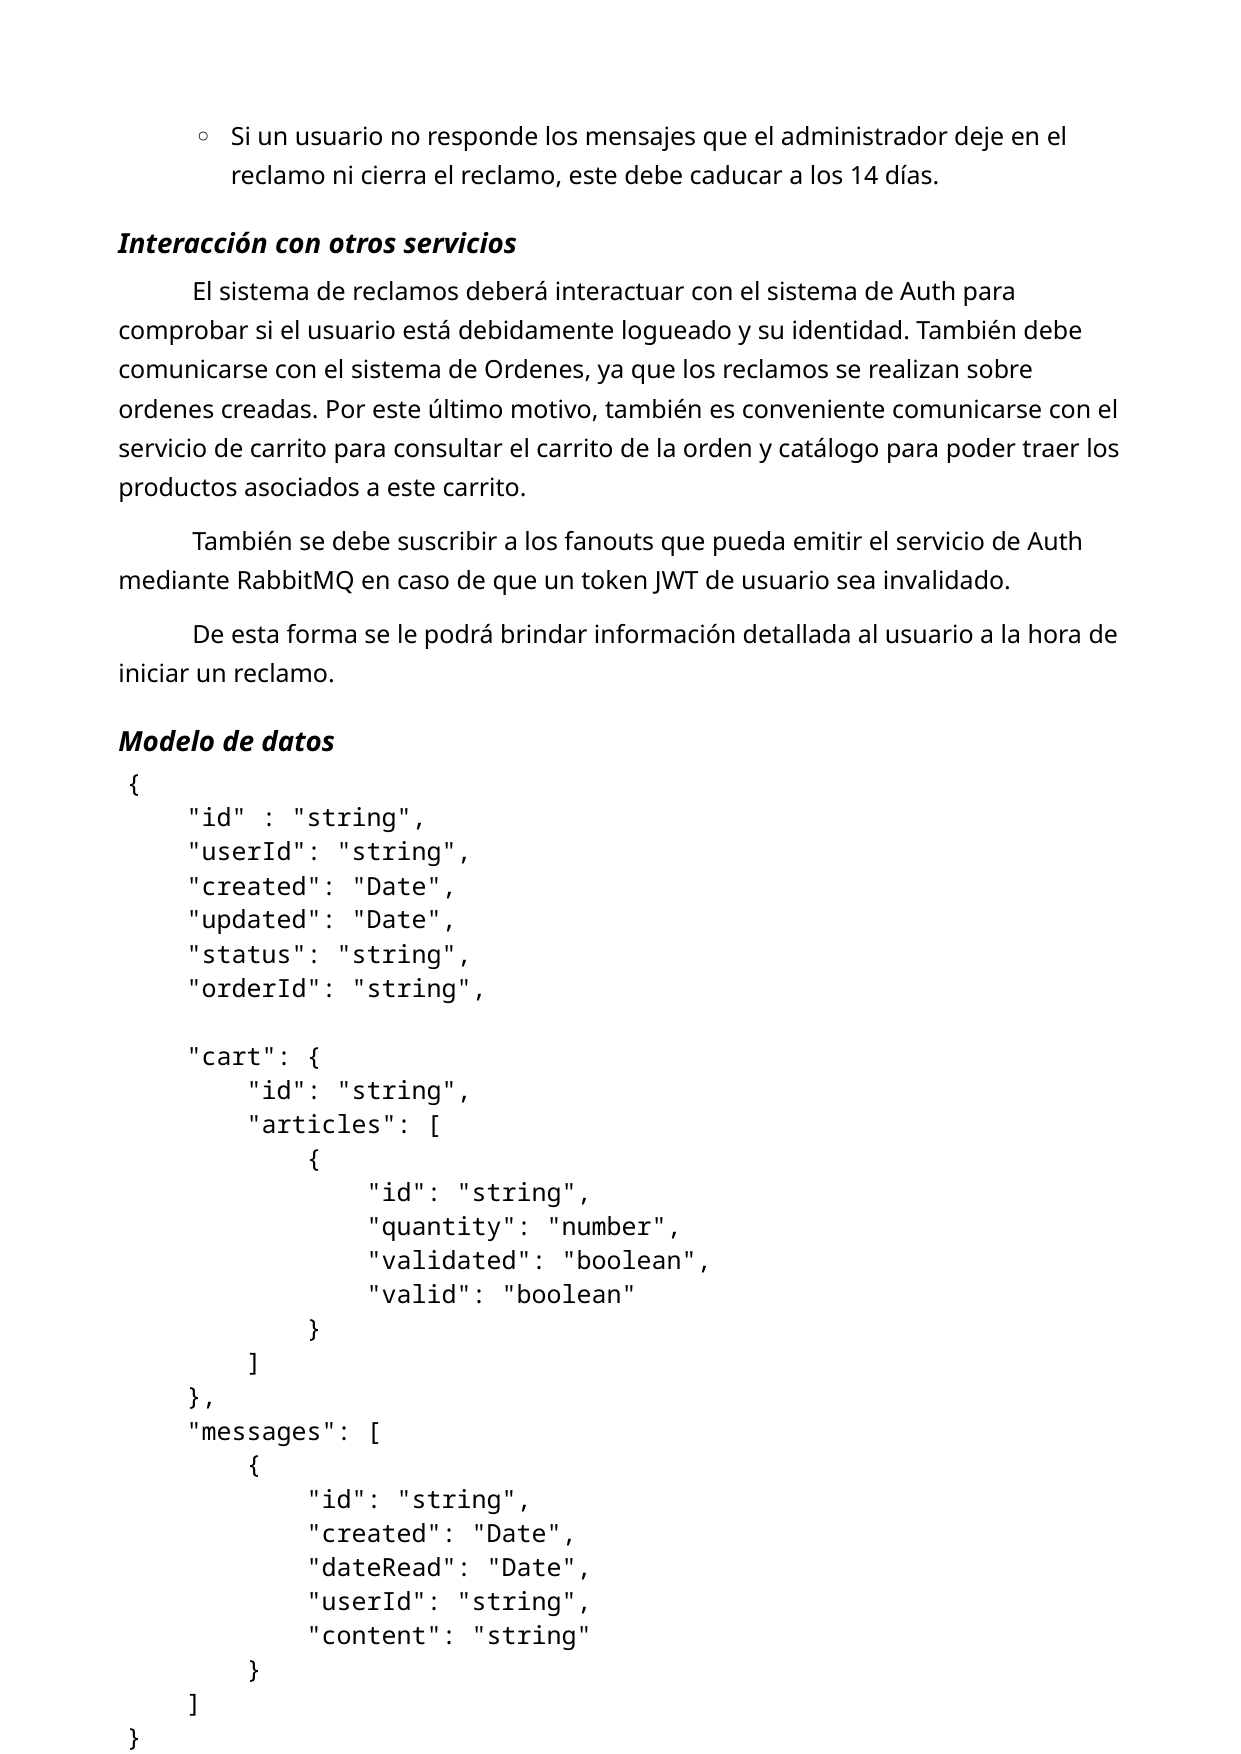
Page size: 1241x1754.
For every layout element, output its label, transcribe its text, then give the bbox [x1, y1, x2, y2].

text El sistema de reclamos deberá interactuar con el sistema de Auth para comprobar si el usuario está debidamente logueado y su identidad. También debe comunicarse con el sistema de Ordenes, ya que los reclamos se realizan sobre ordenes creadas. Por este último motivo, también es conveniente comunicarse con el servicio de carrito para consultar el carrito de la orden y catálogo para poder traer los productos asociados a este carrito. [118, 274, 1122, 504]
text De esta forma se le podrá brindar información detallada al usuario a la hora de iniciar un reclamo. [118, 616, 1122, 689]
text También se debe suscribir a los fanouts que pueda emitir el servicio de Auth mediante RabbitMQ en caso de que un token JWT de usuario sea invalidado. [118, 523, 1122, 597]
subtitle Interacción con otros servicios [118, 223, 1122, 261]
subtitle Modelo de datos [118, 722, 1122, 759]
list Si un usuario no responde los mensajes que el administrador deje en el reclamo ni cierra el reclamo, este debe caducar a los 14 días. [193, 118, 1122, 191]
